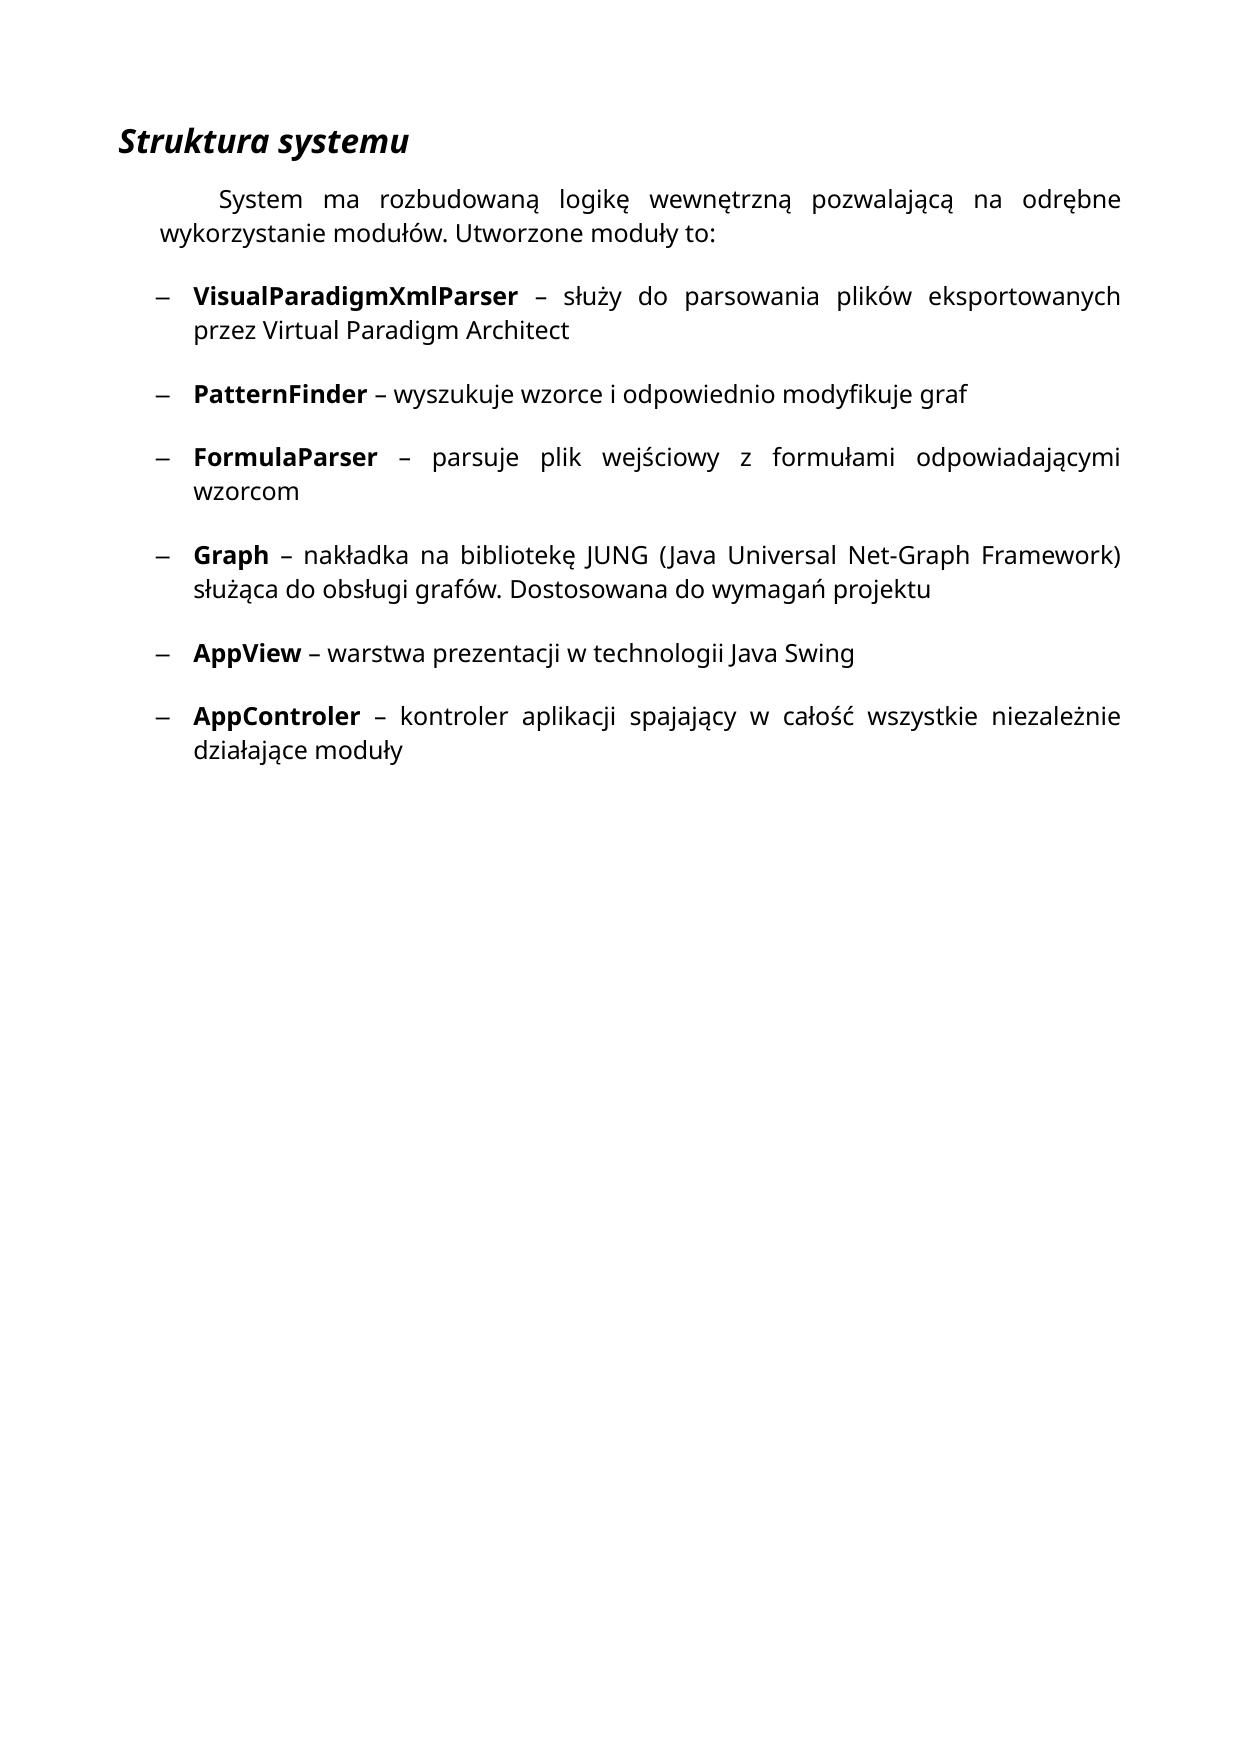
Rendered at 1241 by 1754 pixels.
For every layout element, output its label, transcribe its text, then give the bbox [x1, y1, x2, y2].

list PatternFinder – wyszukuje wzorce i odpowiednio modyfikuje graf [156, 376, 1122, 411]
list VisualParadigmXmlParser – służy do parsowania plików eksportowanych przez Virtual Paradigm Architect [156, 279, 1122, 347]
text Struktura systemu [118, 118, 1122, 163]
list AppView – warstwa prezentacji w technologii Java Swing [156, 635, 1122, 669]
text System ma rozbudowaną logikę wewnętrzną pozwalającą na odrębne wykorzystanie modułów. Utworzone moduły to: [159, 181, 1122, 249]
list AppControler – kontroler aplikacji spajający w całość wszystkie niezależnie działające moduły [156, 699, 1122, 767]
list FormulaParser – parsuje plik wejściowy z formułami odpowiadającymi wzorcom [156, 440, 1122, 508]
list Graph – nakładka na bibliotekę JUNG (Java Universal Net-Graph Framework) służąca do obsługi grafów. Dostosowana do wymagań projektu [156, 538, 1122, 606]
